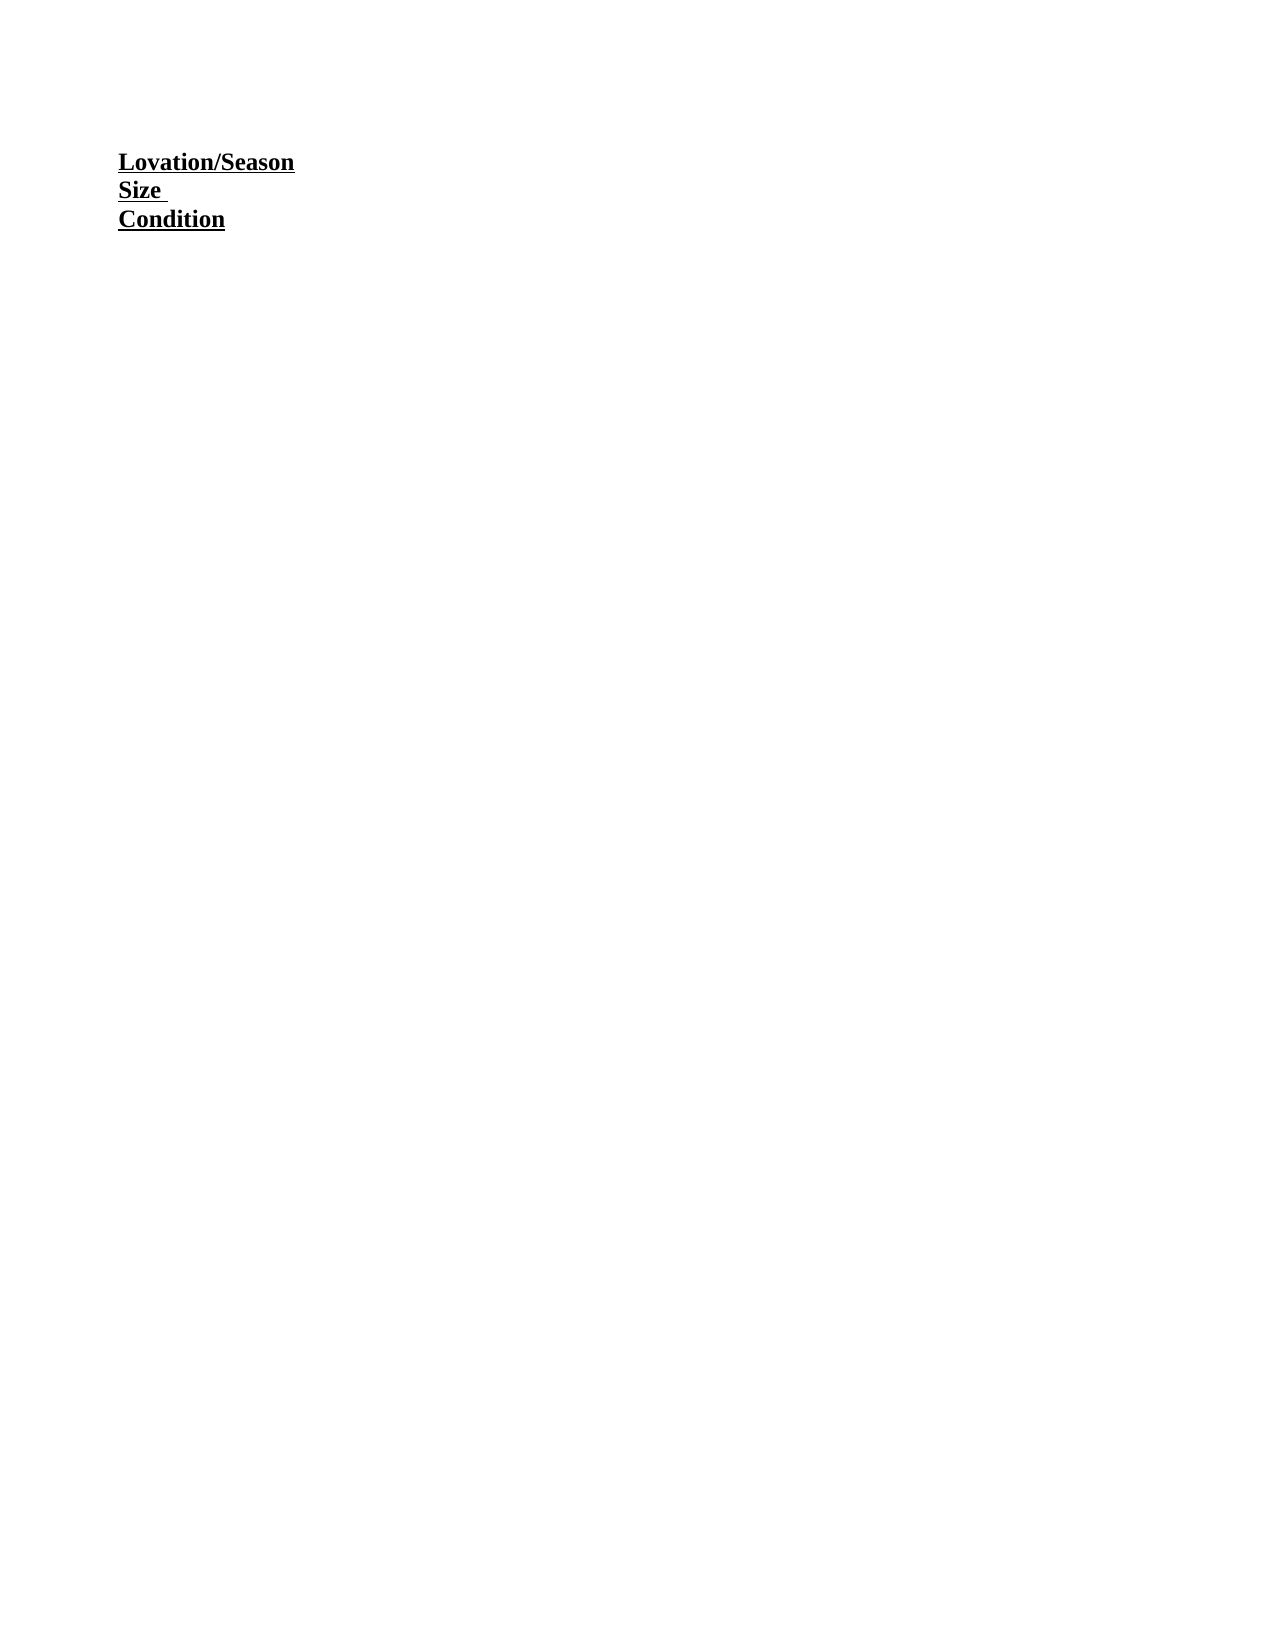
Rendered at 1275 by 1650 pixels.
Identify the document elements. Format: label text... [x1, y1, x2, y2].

text Size [118, 176, 1157, 204]
text Condition [118, 204, 1157, 233]
text Lovation/Season [118, 147, 1157, 176]
